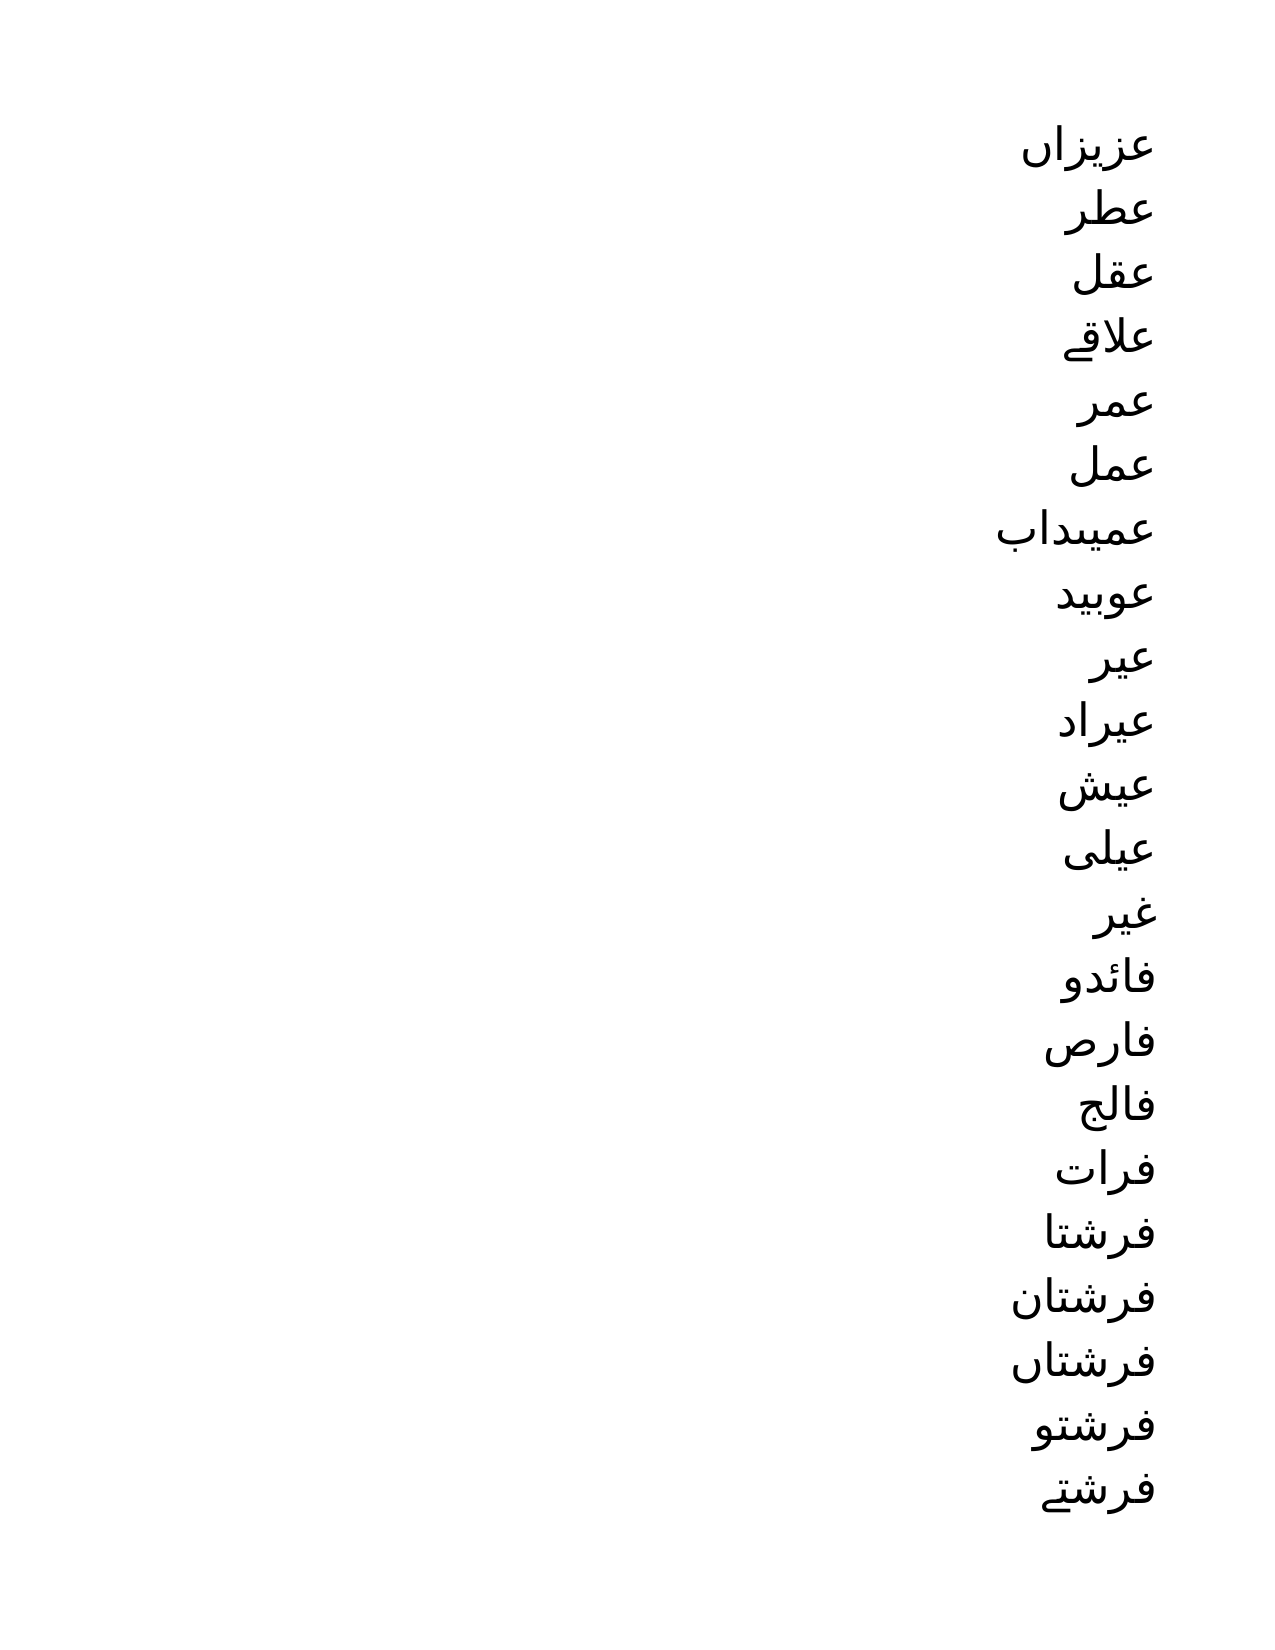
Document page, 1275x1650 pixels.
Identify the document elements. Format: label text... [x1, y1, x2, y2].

text عقل [118, 246, 1157, 299]
text فرشتو [118, 1397, 1157, 1451]
text فرشتے [118, 1461, 1157, 1514]
text عمر [118, 374, 1157, 427]
text علاقے [118, 310, 1157, 363]
text فارص [118, 1013, 1157, 1067]
text عطر [118, 182, 1157, 235]
text فالج [118, 1077, 1157, 1131]
text فرات [118, 1141, 1157, 1195]
text عوبید [118, 566, 1157, 619]
text عزیزاں [118, 118, 1157, 171]
text غیر [118, 886, 1157, 939]
text عمل [118, 438, 1157, 491]
text عیش [118, 758, 1157, 811]
text فرشتا [118, 1205, 1157, 1259]
text فائدو [118, 949, 1157, 1003]
text فرشتان [118, 1269, 1157, 1323]
text عیراد [118, 694, 1157, 747]
text عیلی [118, 822, 1157, 875]
text عمیںداب [118, 502, 1157, 555]
text فرشتاں [118, 1333, 1157, 1387]
text عیر [118, 630, 1157, 683]
